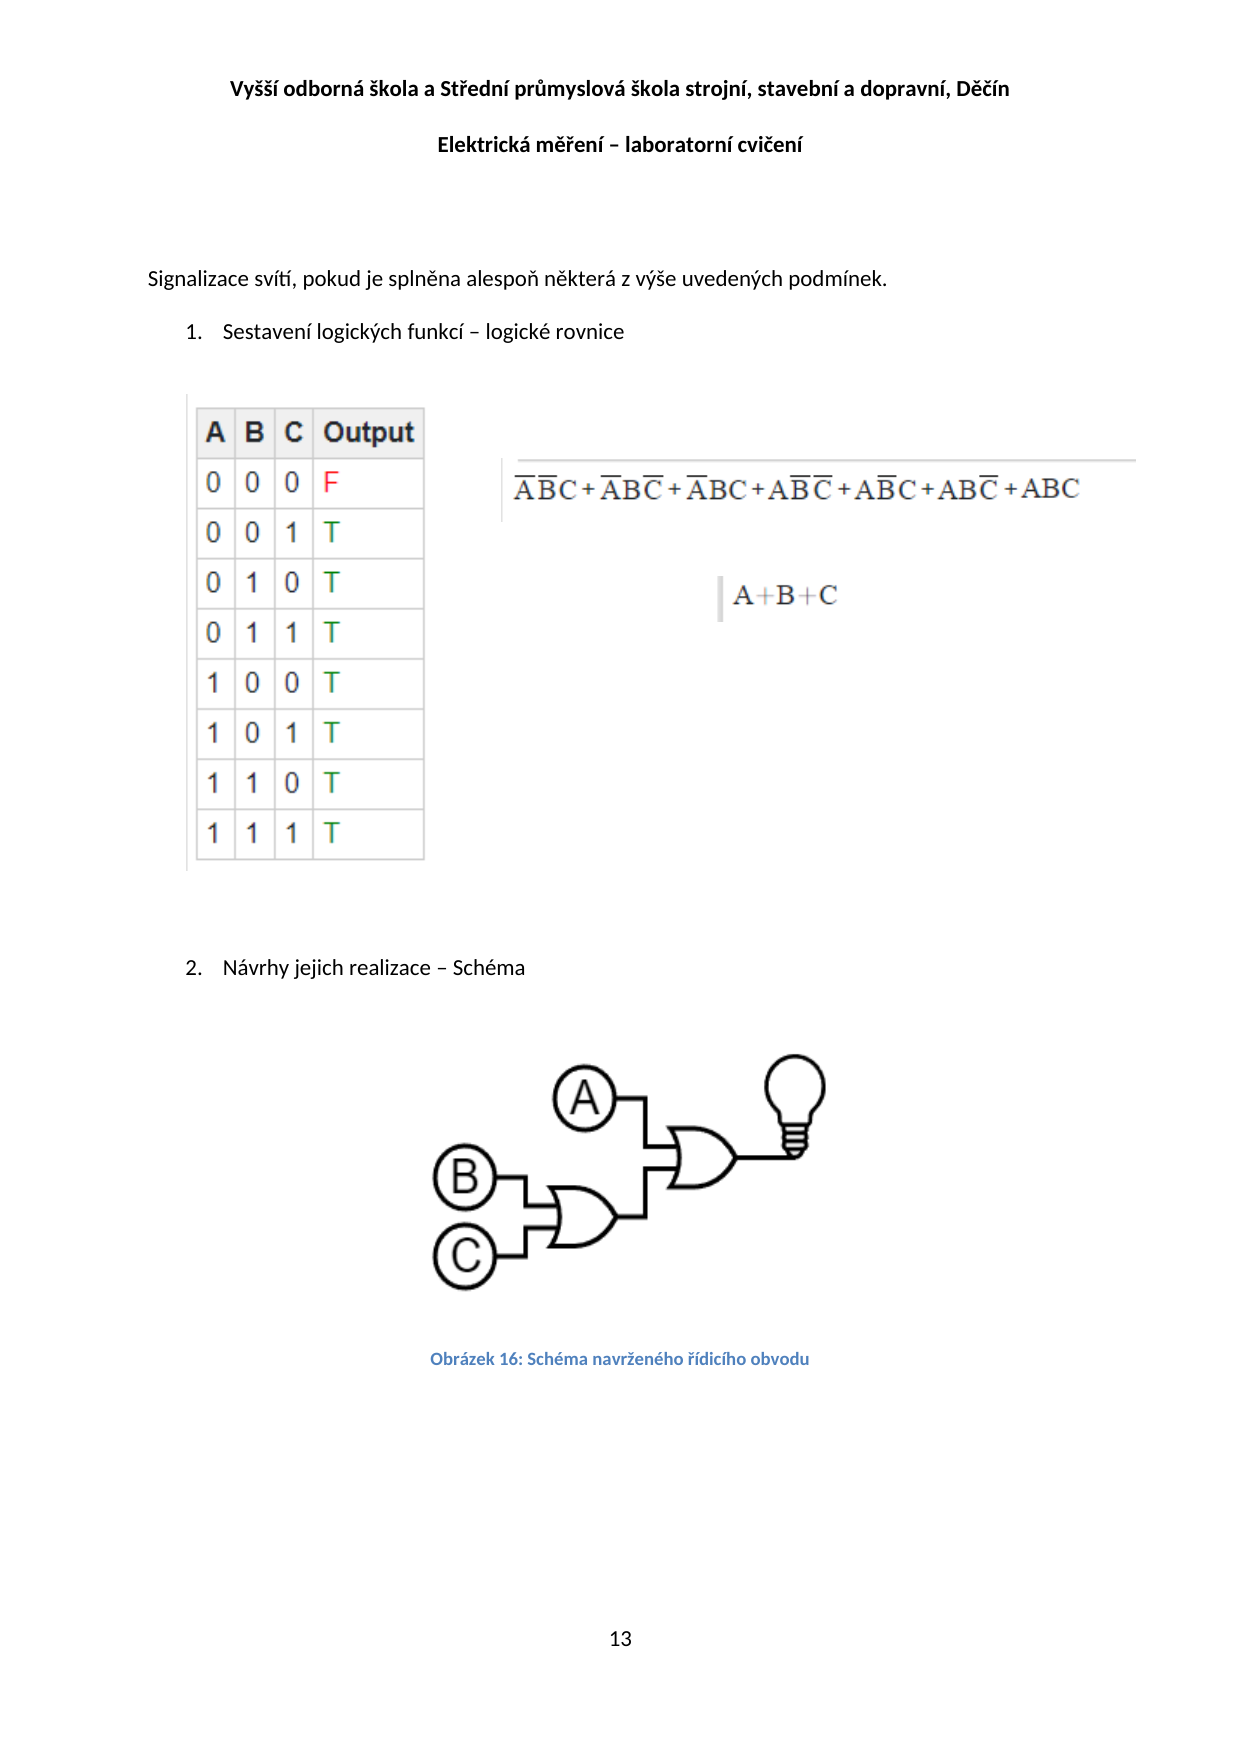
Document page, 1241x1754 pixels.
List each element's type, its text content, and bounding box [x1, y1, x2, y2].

text Obrázek 16: Schéma navrženého řídicího obvodu [148, 1347, 1093, 1370]
picture [717, 576, 862, 622]
picture [501, 458, 1136, 522]
list Sestavení logických funkcí – logické rovnice [185, 317, 1093, 345]
picture [386, 985, 929, 1323]
list Návrhy jejich realizace – Schéma [185, 953, 1093, 981]
text Signalizace svítí, pokud je splněna alespoň některá z výše uvedených podmínek. [148, 264, 1093, 292]
picture [186, 394, 439, 871]
